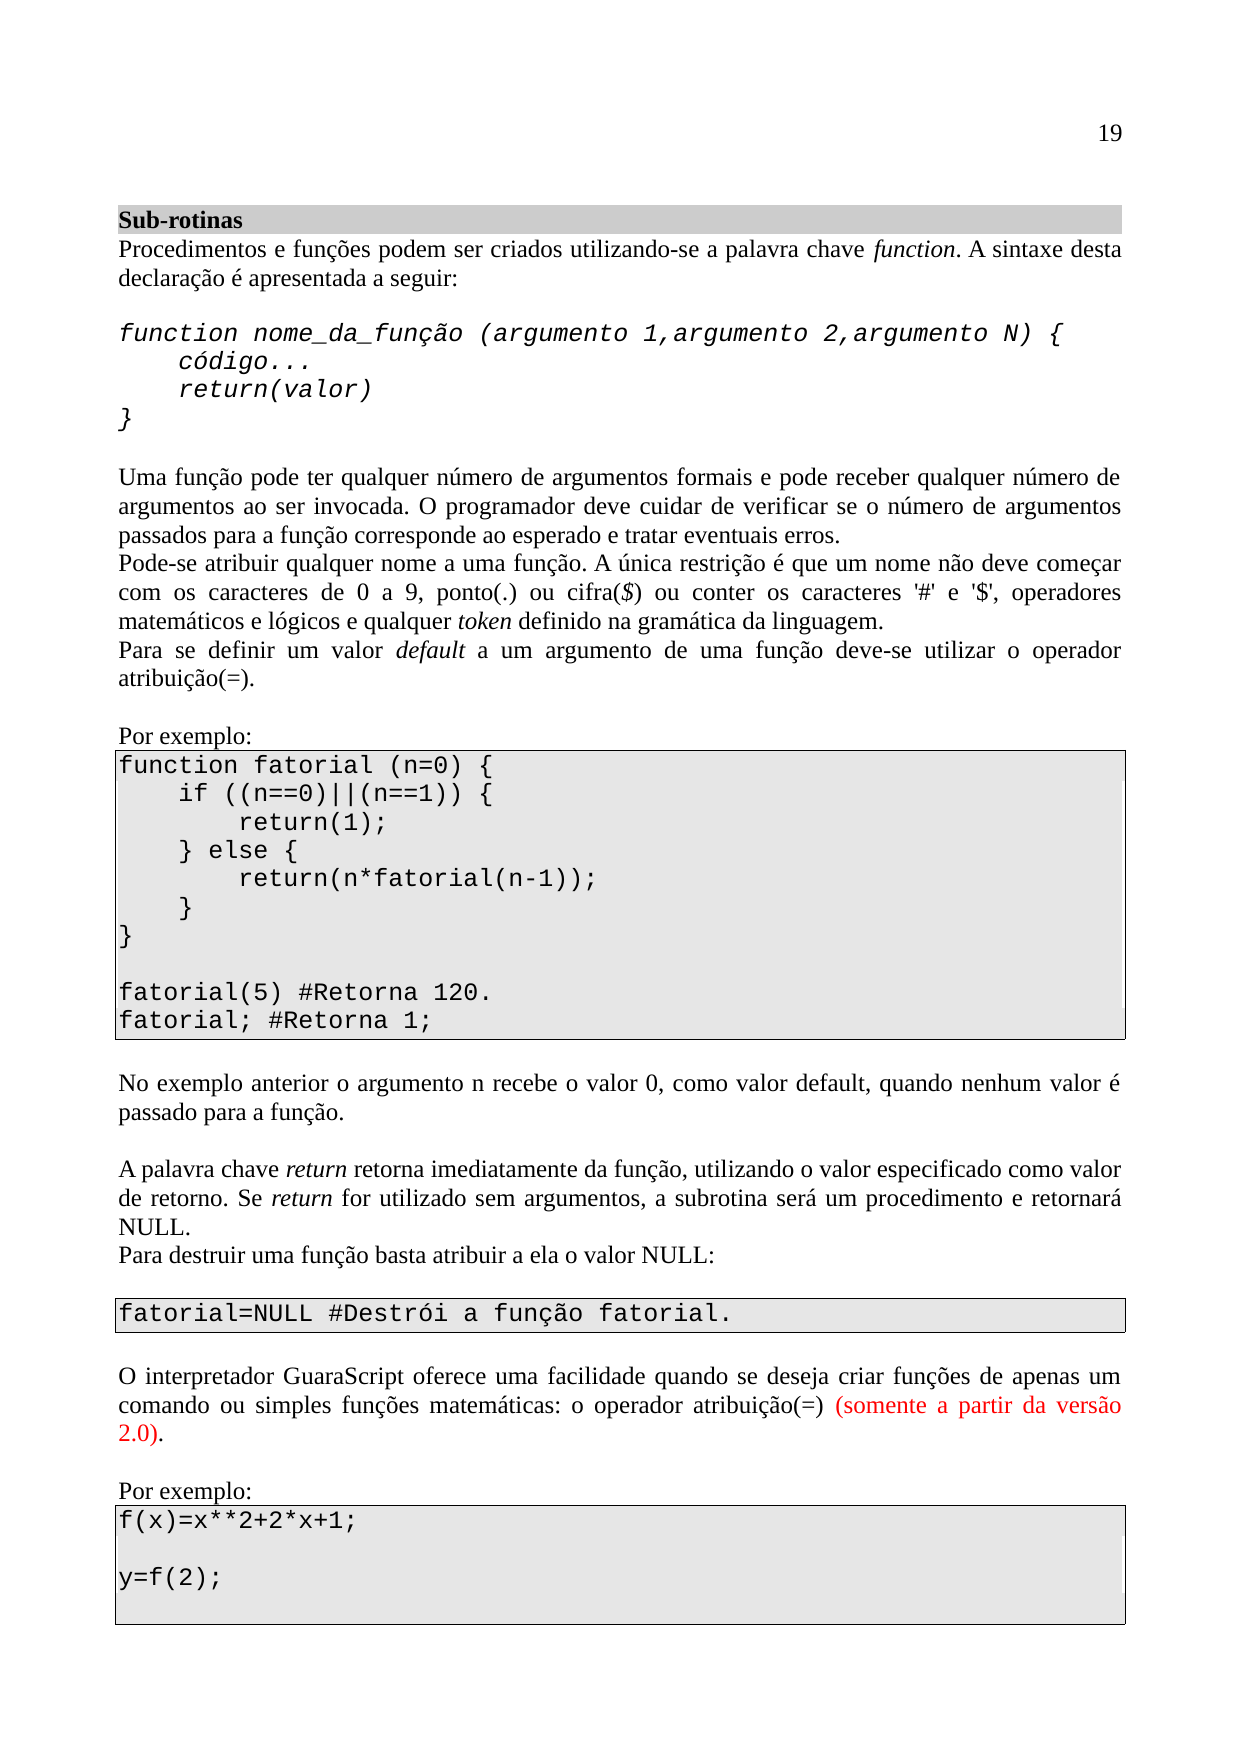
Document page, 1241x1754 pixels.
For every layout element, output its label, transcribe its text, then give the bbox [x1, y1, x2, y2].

text Por exemplo: [118, 1476, 1122, 1505]
text return(1); [118, 809, 1122, 838]
text A palavra chave return retorna imediatamente da função, utilizando o valor especificado como valor de retorno. Se return for utilizado sem argumentos, a subrotina será um procedimento e retornará NULL. [118, 1154, 1122, 1240]
text y=f(2); [118, 1564, 1122, 1590]
text return(valor) [118, 377, 1122, 405]
text No exemplo anterior o argumento n recebe o valor 0, como valor default, quando nenhum valor é passado para a função. [118, 1068, 1122, 1125]
text código... [118, 348, 1122, 377]
text Pode-se atribuir qualquer nome a uma função. A única restrição é que um nome não deve começar com os caracteres de 0 a 9, ponto(.) ou cifra($) ou conter os caracteres '#' e '$', operadores matemáticos e lógicos e qualquer token definido na gramática da linguagem. [118, 548, 1122, 635]
text Para destruir uma função basta atribuir a ela o valor NULL: [118, 1240, 1122, 1269]
text function nome_da_função (argumento 1,argumento 2,argumento N) { [118, 320, 1122, 348]
text } [118, 405, 1122, 433]
text } [118, 894, 1122, 923]
text Sub-rotinas [118, 205, 1122, 234]
text fatorial; #Retorna 1; [116, 1005, 1125, 1039]
text f(x)=x**2+2*x+1; [116, 1506, 1125, 1536]
text fatorial=NULL #Destrói a função fatorial. [116, 1299, 1125, 1332]
text Para se definir um valor default a um argumento de uma função deve-se utilizar o operador atribuição(=). [118, 635, 1122, 692]
text O interpretador GuaraScript oferece uma facilidade quando se deseja criar funções de apenas um comando ou simples funções matemáticas: o operador atribuição(=) (somente a partir da versão 2.0). [118, 1361, 1122, 1447]
text Procedimentos e funções podem ser criados utilizando-se a palavra chave function. A sintaxe desta declaração é apresentada a seguir: [118, 234, 1122, 291]
text } [118, 923, 1122, 951]
text } else { [118, 838, 1122, 866]
text fatorial(5) #Retorna 120. [118, 979, 1122, 1005]
text function fatorial (n=0) { [116, 751, 1125, 781]
text Por exemplo: [118, 721, 1122, 750]
text if ((n==0)||(n==1)) { [118, 781, 1122, 809]
text return(n*fatorial(n-1)); [118, 866, 1122, 894]
text Uma função pode ter qualquer número de argumentos formais e pode receber qualquer número de argumentos ao ser invocada. O programador deve cuidar de verificar se o número de argumentos passados para a função corresponde ao esperado e tratar eventuais erros. [118, 462, 1122, 548]
